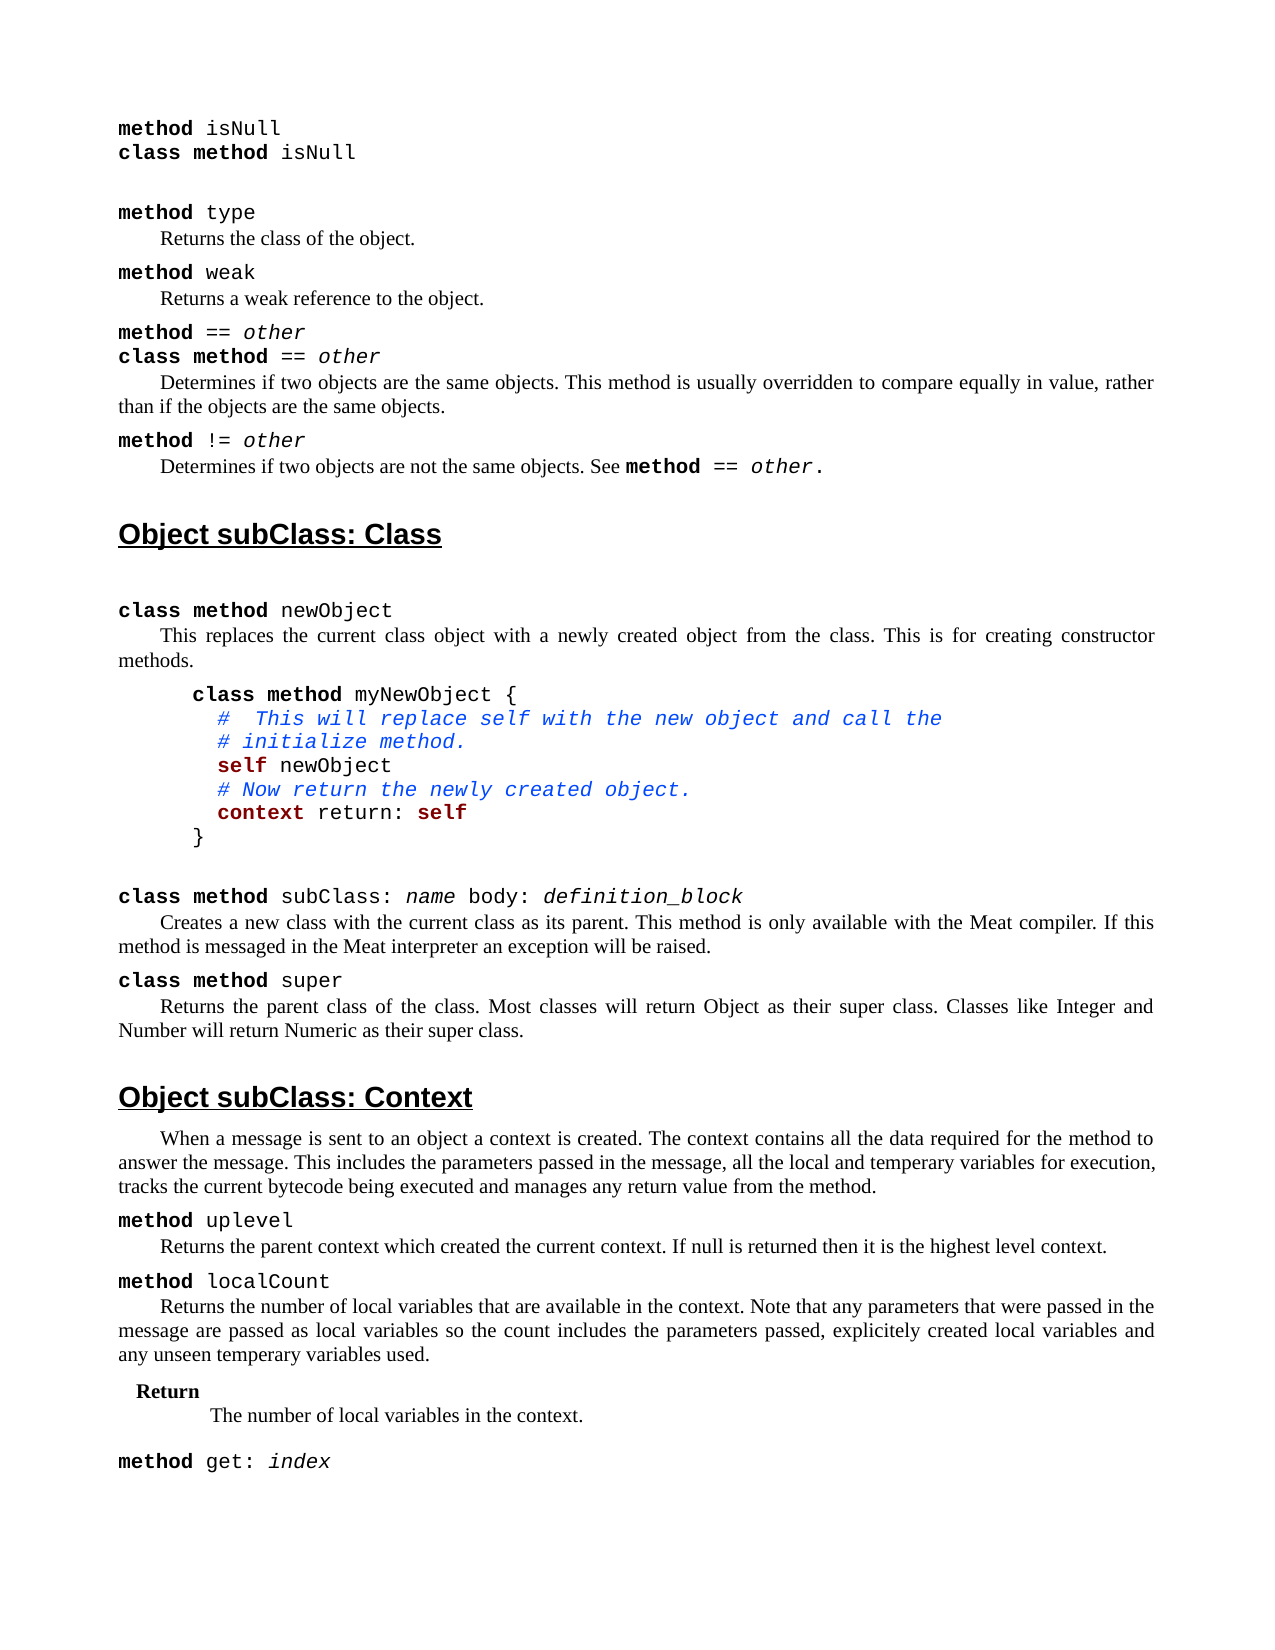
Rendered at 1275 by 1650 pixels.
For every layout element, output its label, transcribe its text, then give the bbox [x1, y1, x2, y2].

text When a message is sent to an object a context is created. The context contains all the data required for the method to answer the message. This includes the parameters passed in the message, all the local and temperary variables for execution, tracks the current bytecode being executed and manages any return value from the method. [118, 1126, 1157, 1198]
text This replaces the current class object with a newly created object from the class. This is for creating constructor methods. [118, 623, 1157, 672]
text method localCount [118, 1271, 1157, 1294]
text # Now return the newly created object. [192, 779, 1157, 802]
text method == other [118, 322, 1157, 346]
text self newObject [192, 755, 1157, 779]
text class method myNewObject { [192, 684, 1157, 708]
text class method newObject [118, 600, 1157, 623]
text class method isNull [118, 142, 1157, 165]
subtitle Object subClass: Context [118, 1080, 1157, 1113]
text # initialize method. [192, 731, 1157, 755]
text class method super [118, 970, 1157, 994]
text method get: index [118, 1451, 1157, 1475]
text The number of local variables in the context. [136, 1403, 1157, 1427]
text # This will replace self with the new object and call the [192, 708, 1157, 731]
text method weak [118, 262, 1157, 286]
text method isNull [118, 118, 1157, 142]
text Creates a new class with the current class as its parent. This method is only available with the Meat compiler. If this method is messaged in the Meat interpreter an exception will be raised. [118, 910, 1157, 958]
text Returns the parent class of the class. Most classes will return Object as their super class. Classes like Integer and Number will return Numeric as their super class. [118, 994, 1157, 1042]
text context return: self [192, 802, 1157, 826]
text Return [136, 1379, 1157, 1403]
text class method subClass: name body: definition_block [118, 886, 1157, 910]
text Returns the class of the object. [118, 226, 1157, 250]
text class method == other [118, 346, 1157, 370]
text Determines if two objects are not the same objects. See method == other. [118, 454, 1157, 480]
text Returns the parent context which created the current context. If null is returned then it is the highest level context. [118, 1234, 1157, 1258]
text method type [118, 202, 1157, 226]
text } [192, 826, 1157, 849]
text Returns the number of local variables that are available in the context. Note that any parameters that were passed in the message are passed as local variables so the count includes the parameters passed, explicitely created local variables and any unseen temperary variables used. [118, 1294, 1157, 1366]
text method uplevel [118, 1210, 1157, 1234]
subtitle Object subClass: Class [118, 517, 1157, 551]
text Returns a weak reference to the object. [118, 286, 1157, 310]
text method != other [118, 430, 1157, 454]
text Determines if two objects are the same objects. This method is usually overridden to compare equally in value, rather than if the objects are the same objects. [118, 370, 1157, 418]
